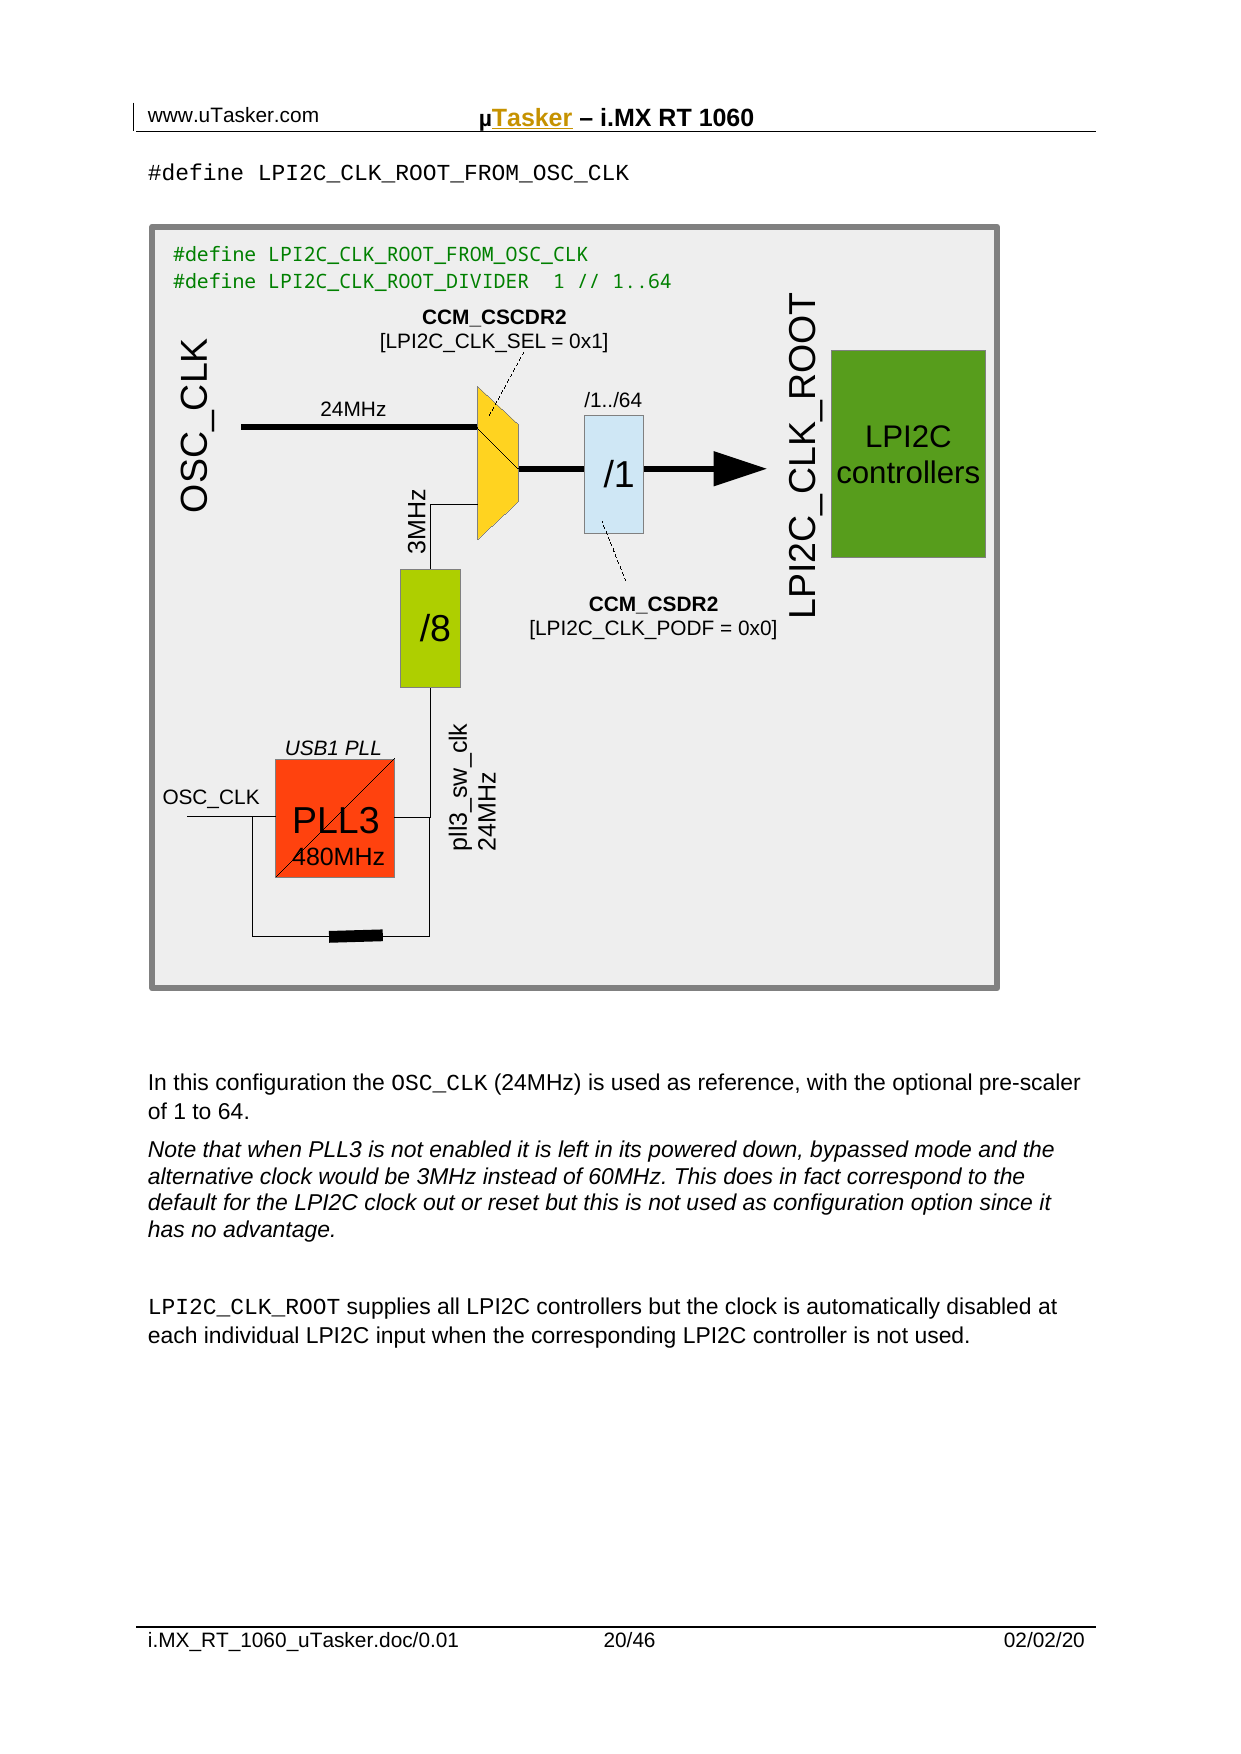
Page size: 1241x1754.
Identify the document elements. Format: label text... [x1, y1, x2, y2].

text #define LPI2C_CLK_ROOT_FROM_OSC_CLK [148, 161, 1093, 187]
text Note that when PLL3 is not enabled it is left in its powered down, bypassed mode and the alternative clock would be 3MHz instead of 60MHz. This does in fact correspond to the default for the LPI2C clock out or reset but this is not used as configuration option since it has no advantage. [148, 1136, 1093, 1242]
text In this configuration the OSC_CLK (24MHz) is used as reference, with the optional pre-scaler of 1 to 64. [148, 1069, 1093, 1124]
text LPI2C_CLK_ROOT supplies all LPI2C controllers but the clock is automatically disabled at each individual LPI2C input when the corresponding LPI2C controller is not used. [148, 1293, 1093, 1348]
